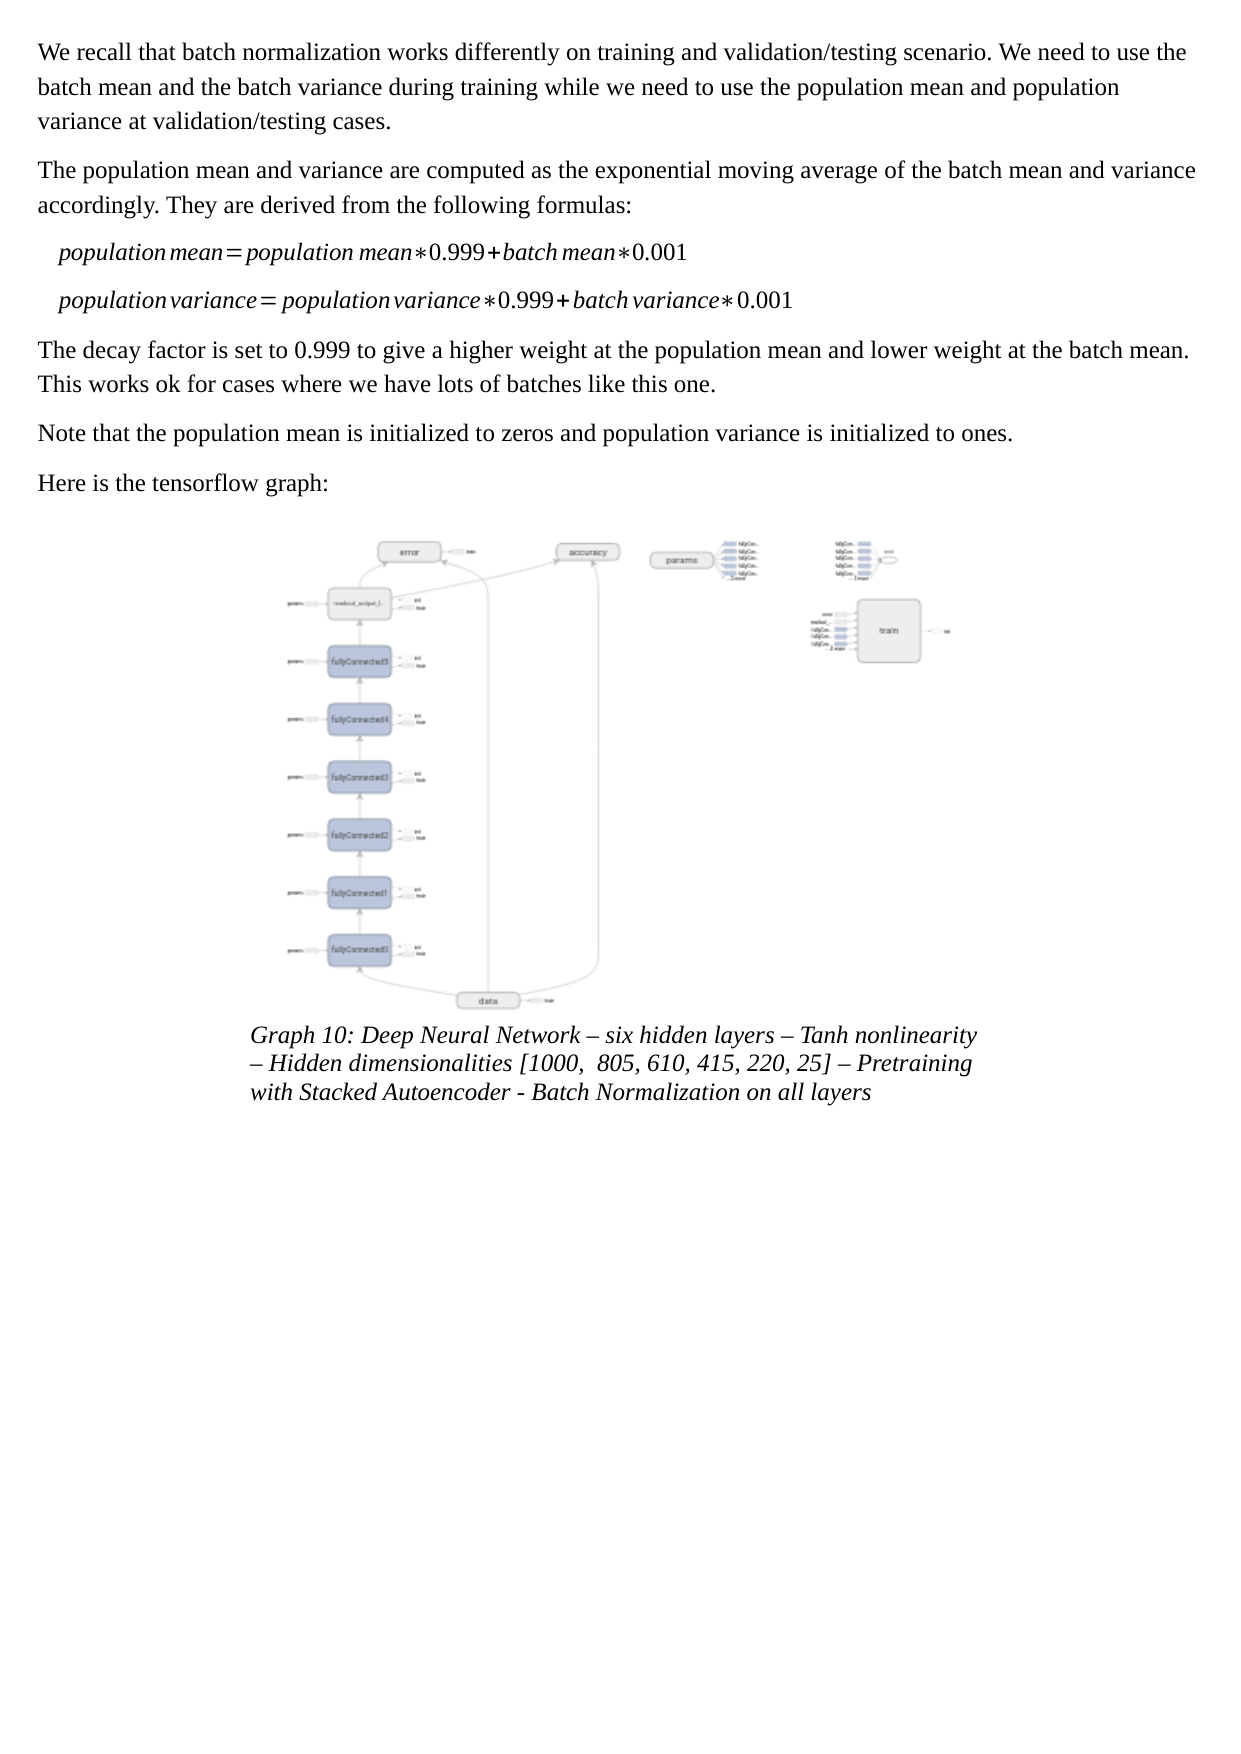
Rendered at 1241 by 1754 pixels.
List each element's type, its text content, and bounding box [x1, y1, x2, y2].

text Here is the tensorflow graph: [37, 468, 1203, 496]
text We recall that batch normalization works differently on training and validation/testing scenario. We need to use the batch mean and the batch variance during training while we need to use the population mean and population variance at validation/testing cases. [37, 37, 1203, 135]
text The population mean and variance are computed as the exponential moving average of the batch mean and variance accordingly. They are derived from the following formulas: [37, 156, 1203, 219]
text Note that the population mean is initialized to zeros and population variance is initialized to ones. [37, 418, 1203, 447]
text The decay factor is set to 0.999 to give a higher weight at the population mean and lower weight at the batch mean. This works ok for cases where we have lots of batches like this one. [37, 335, 1203, 398]
picture [250, 529, 991, 1020]
text Graph 10: Deep Neural Network – six hidden layers – Tanh nonlinearity – Hidden dimensionalities [1000, 805, 610, 415, 220, 25] – Pretraining with Stacked Autoencoder - Batch Normalization on all layers [250, 1020, 991, 1106]
